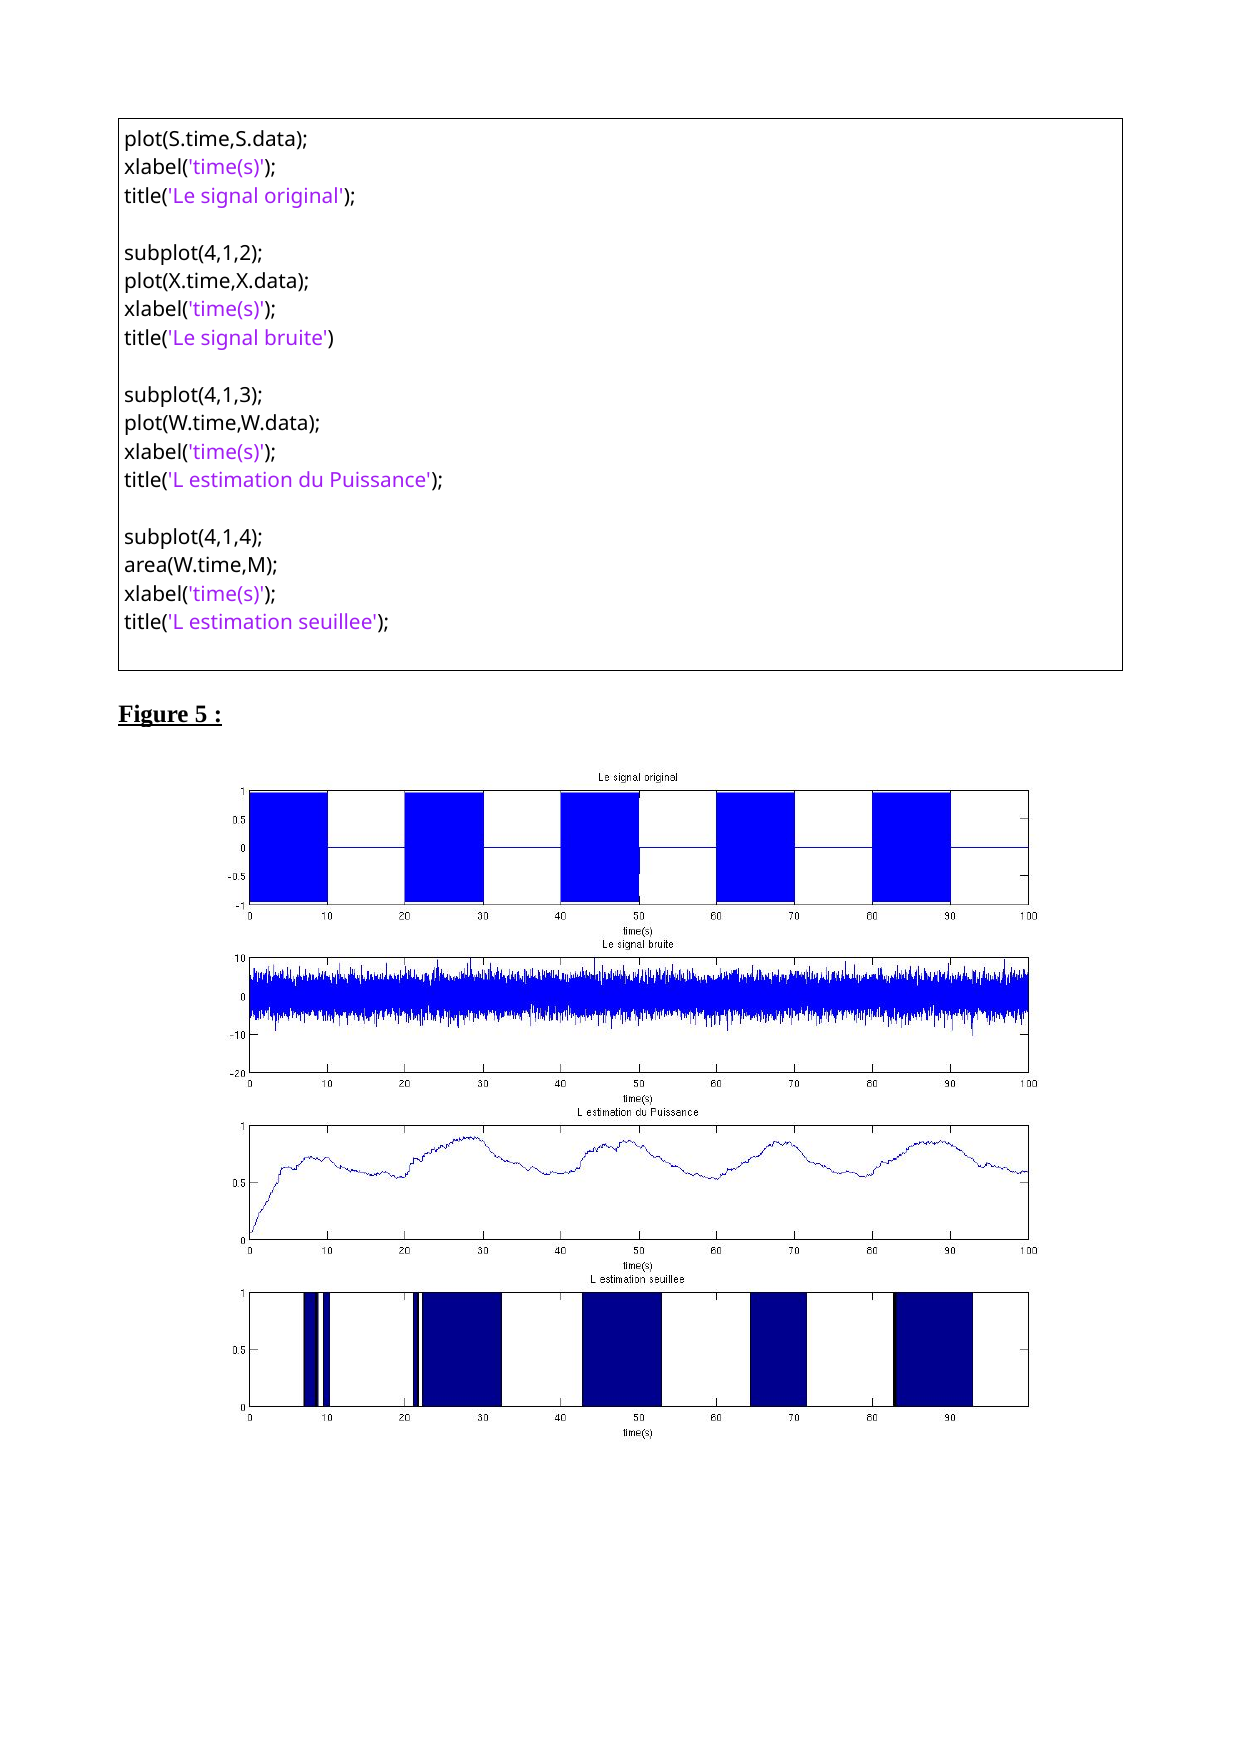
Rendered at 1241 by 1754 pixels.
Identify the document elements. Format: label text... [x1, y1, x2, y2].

table_header plot(S.time,S.data); xlabel('time(s)'); title('Le signal original'); subplot(4,1,2); plot(X.time,X.data); xlabel('time(s)'); title('Le signal bruite') subplot(4,1,3); plot(W.time,W.data); xlabel('time(s)'); title('L estimation du Puissance'); subplot(4,1,4); area(W.time,M); xlabel('time(s)'); title('L estimation seuillee'); [119, 119, 1122, 670]
picture [118, 727, 1123, 1491]
text Figure 5 : [118, 699, 1122, 727]
